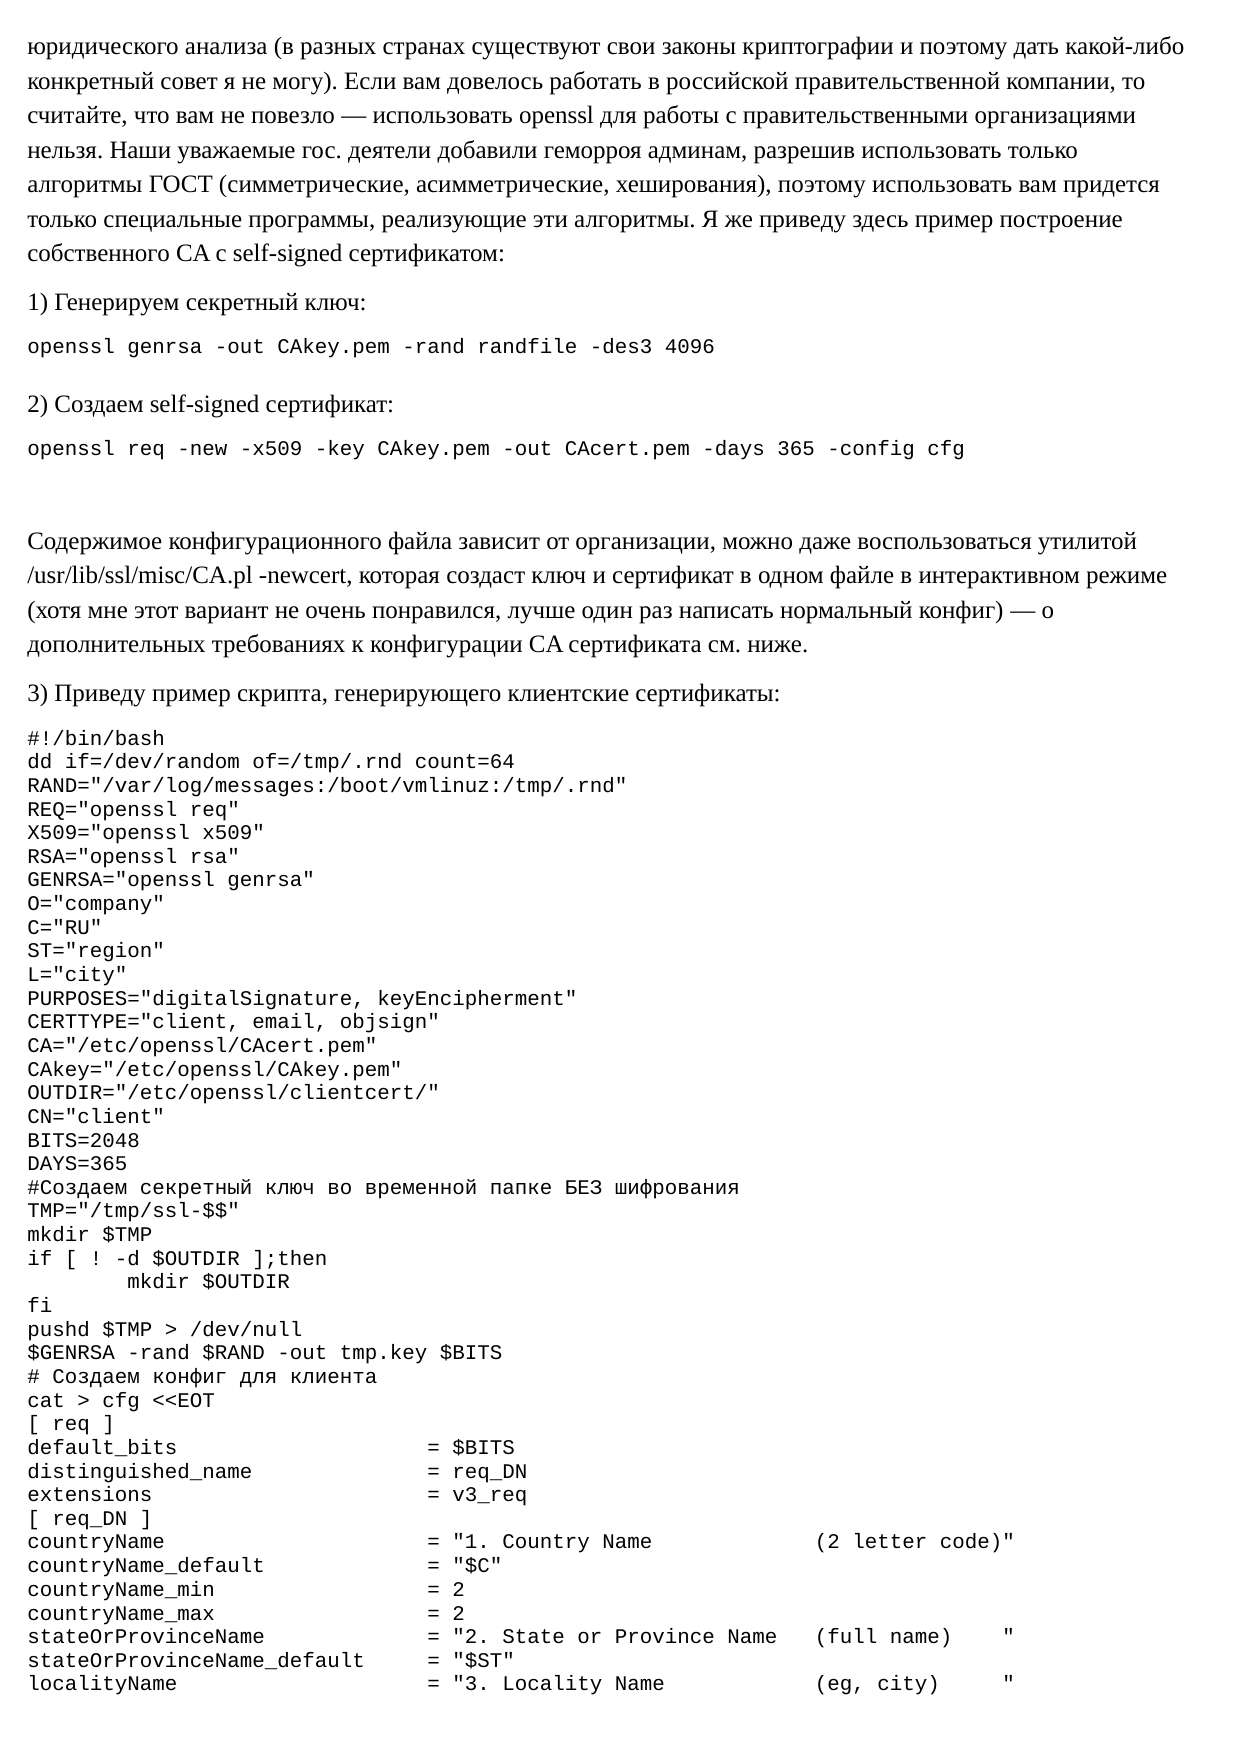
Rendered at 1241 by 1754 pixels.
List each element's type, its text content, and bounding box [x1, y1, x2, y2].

text RSA="openssl rsa" [27, 846, 1185, 869]
text pushd $TMP > /dev/null [27, 1319, 1185, 1342]
text 3) Приведу пример скрипта, генерирующего клиентские сертификаты: [27, 678, 1185, 707]
text countryName_min = 2 [27, 1579, 1185, 1602]
text юридического анализа (в разных странах существуют свои законы криптографии и поэтому дать какой-либо конкретный совет я не могу). Если вам довелось работать в российской правительственной компании, то считайте, что вам не повезло — использовать openssl для работы с правительственными организациями нельзя. Наши уважаемые гос. деятели добавили геморроя админам, разрешив использовать только алгоритмы ГОСТ (симметрические, асимметрические, хеширования), поэтому использовать вам придется только специальные программы, реализующие эти алгоритмы. Я же приведу здесь пример построение собственного CA с self-signed сертификатом: [27, 31, 1185, 267]
text GENRSA="openssl genrsa" [27, 869, 1185, 893]
text countryName_default = "$C" [27, 1555, 1185, 1579]
text openssl req -new -x509 -key CAkey.pem -out CAcert.pem -days 365 -config cfg [27, 438, 1185, 462]
text openssl genrsa -out CAkey.pem -rand randfile -des3 4096 [27, 336, 1185, 360]
text if [ ! -d $OUTDIR ];then [27, 1248, 1185, 1271]
text PURPOSES="digitalSignature, keyEncipherment" [27, 988, 1185, 1011]
text CAkey="/etc/openssl/CAkey.pem" [27, 1059, 1185, 1082]
text mkdir $TMP [27, 1224, 1185, 1248]
text [ req ] [27, 1413, 1185, 1437]
text RAND="/var/log/messages:/boot/vmlinuz:/tmp/.rnd" [27, 775, 1185, 798]
text countryName = "1. Country Name (2 letter code)" [27, 1532, 1185, 1555]
text [ req_DN ] [27, 1508, 1185, 1532]
text dd if=/dev/random of=/tmp/.rnd count=64 [27, 751, 1185, 775]
text Содержимое конфигурационного файла зависит от организации, можно даже воспользоваться утилитой /usr/lib/ssl/misc/CA.pl -newcert, которая создаст ключ и сертификат в одном файле в интерактивном режиме (хотя мне этот вариант не очень понравился, лучше один раз написать нормальный конфиг) — о дополнительных требованиях к конфигурации CA сертификата см. ниже. [27, 492, 1185, 658]
text ST="region" [27, 940, 1185, 964]
text CN="client" [27, 1106, 1185, 1129]
text mkdir $OUTDIR [27, 1271, 1185, 1295]
text 1) Генерируем секретный ключ: [27, 287, 1185, 316]
text OUTDIR="/etc/openssl/clientcert/" [27, 1082, 1185, 1106]
text extensions = v3_req [27, 1484, 1185, 1508]
text cat > cfg <<EOT [27, 1390, 1185, 1413]
text L="city" [27, 964, 1185, 988]
text distinguished_name = req_DN [27, 1461, 1185, 1484]
text #Создаем секретный ключ во временной папке БЕЗ шифрования [27, 1177, 1185, 1201]
text stateOrProvinceName_default = "$ST" [27, 1650, 1185, 1673]
text $GENRSA -rand $RAND -out tmp.key $BITS [27, 1342, 1185, 1366]
text BITS=2048 [27, 1129, 1185, 1153]
text # Создаем конфиг для клиента [27, 1366, 1185, 1390]
text localityName = "3. Locality Name (eg, city) " [27, 1673, 1185, 1697]
text fi [27, 1295, 1185, 1319]
text TMP="/tmp/ssl-$$" [27, 1201, 1185, 1224]
text X509="openssl x509" [27, 822, 1185, 846]
text O="company" [27, 893, 1185, 917]
text CA="/etc/openssl/CAcert.pem" [27, 1035, 1185, 1059]
text REQ="openssl req" [27, 798, 1185, 822]
text CERTTYPE="client, email, objsign" [27, 1011, 1185, 1035]
text countryName_max = 2 [27, 1602, 1185, 1626]
text DAYS=365 [27, 1153, 1185, 1177]
text 2) Создаем self-signed сертификат: [27, 389, 1185, 418]
text stateOrProvinceName = "2. State or Province Name (full name) " [27, 1626, 1185, 1650]
text default_bits = $BITS [27, 1437, 1185, 1461]
text C="RU" [27, 917, 1185, 940]
text #!/bin/bash [27, 728, 1185, 751]
